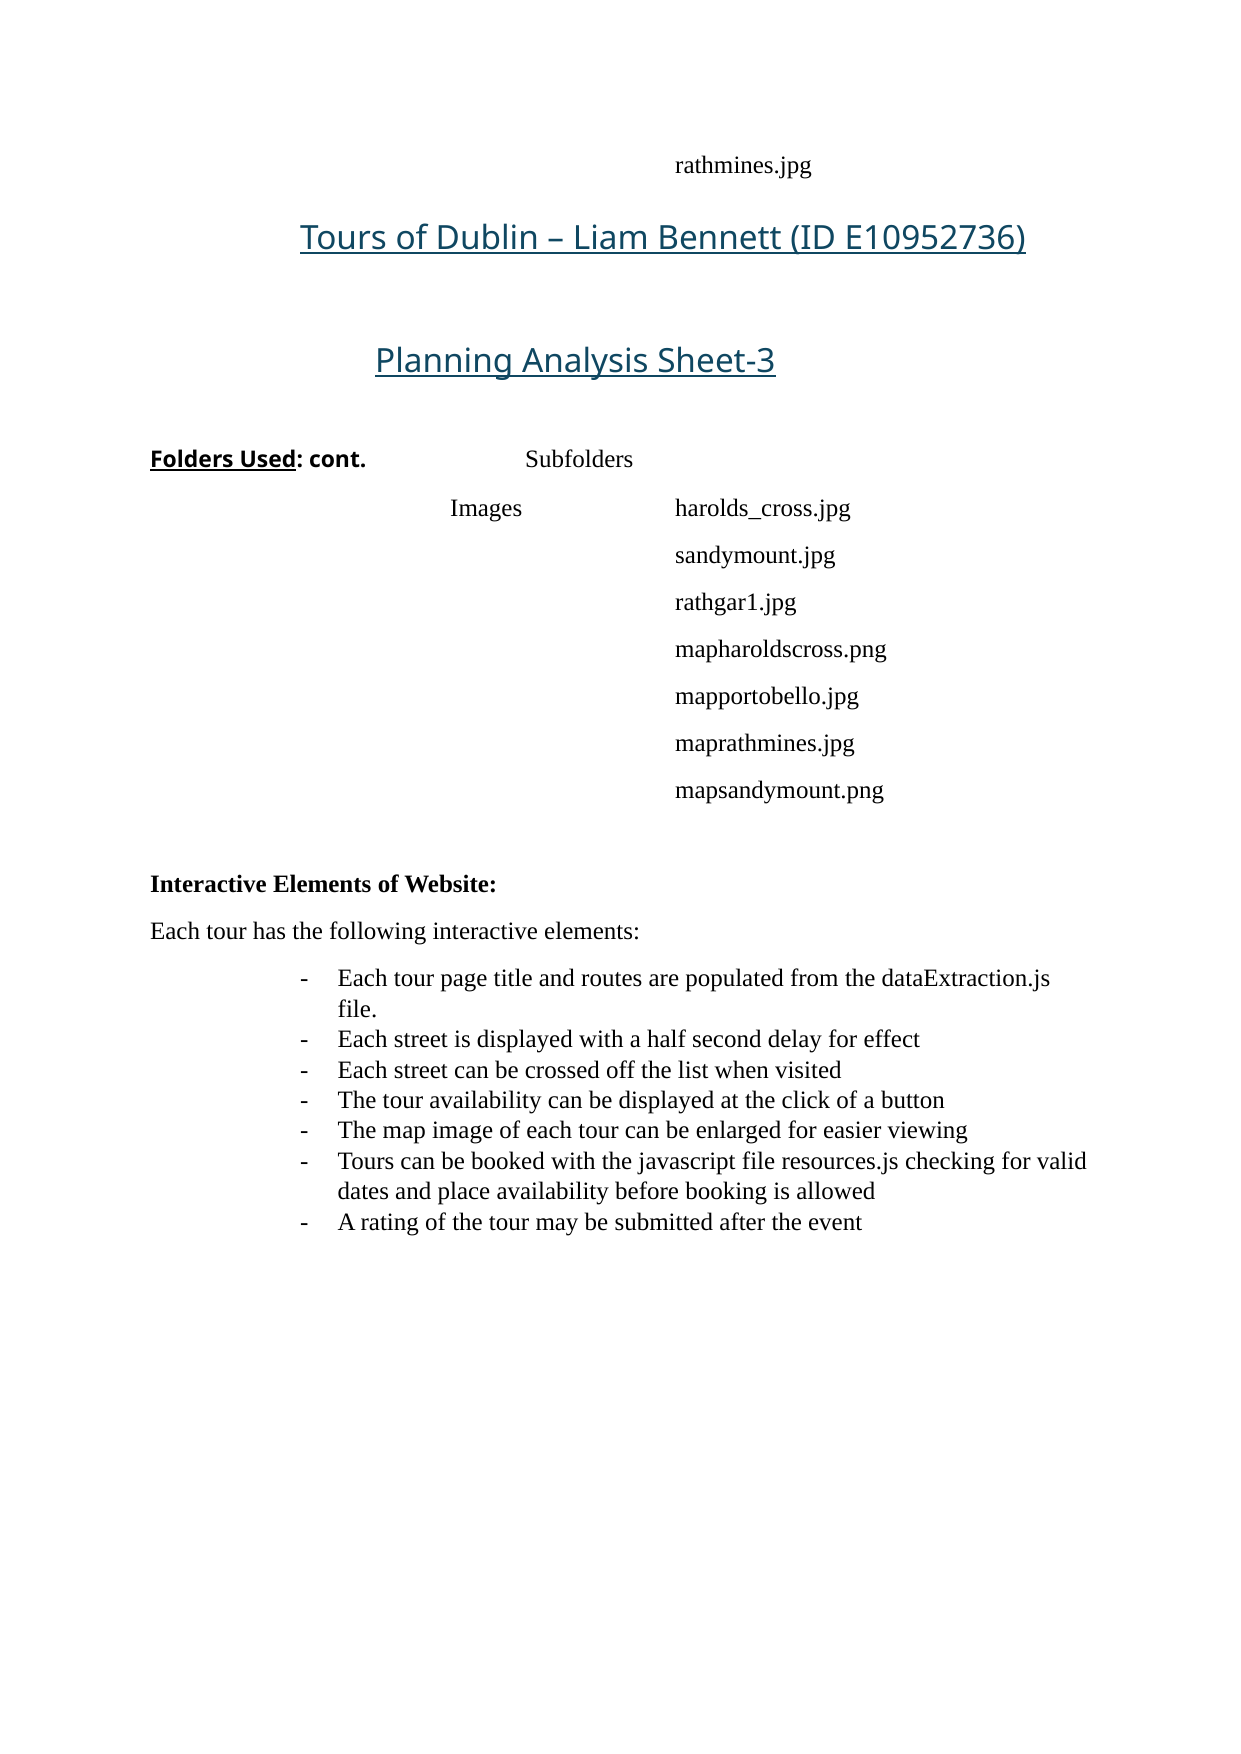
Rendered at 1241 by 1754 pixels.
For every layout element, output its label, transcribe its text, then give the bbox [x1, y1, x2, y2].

list Each tour page title and routes are populated from the dataExtraction.js file. [300, 963, 1090, 1023]
text Folders Used: cont. Subfolders [150, 443, 1090, 474]
list A rating of the tour may be submitted after the event [300, 1207, 1090, 1236]
text maprathmines.jpg [150, 728, 1090, 757]
list The map image of each tour can be enlarged for easier viewing [300, 1116, 1090, 1144]
list Each street is displayed with a half second delay for effect [300, 1024, 1090, 1053]
text sandymount.jpg [150, 540, 1090, 568]
text Images harolds_cross.jpg [150, 493, 1090, 521]
subtitle Tours of Dublin – Liam Bennett (ID E10952736) [225, 214, 1090, 259]
list Each street can be crossed off the list when visited [300, 1055, 1090, 1083]
text mapharoldscross.png [150, 634, 1090, 663]
text Each tour has the following interactive elements: [150, 916, 1090, 945]
subtitle Planning Analysis Sheet-3 [150, 337, 1090, 382]
text rathmines.jpg [150, 150, 1090, 179]
list The tour availability can be displayed at the click of a button [300, 1085, 1090, 1114]
text Interactive Elements of Website: [150, 869, 1090, 898]
text rathgar1.jpg [150, 587, 1090, 616]
text mapportobello.jpg [150, 681, 1090, 710]
text mapsandymount.png [150, 775, 1090, 804]
list Tours can be booked with the javascript file resources.js checking for valid dates and place availability before booking is allowed [300, 1146, 1090, 1205]
